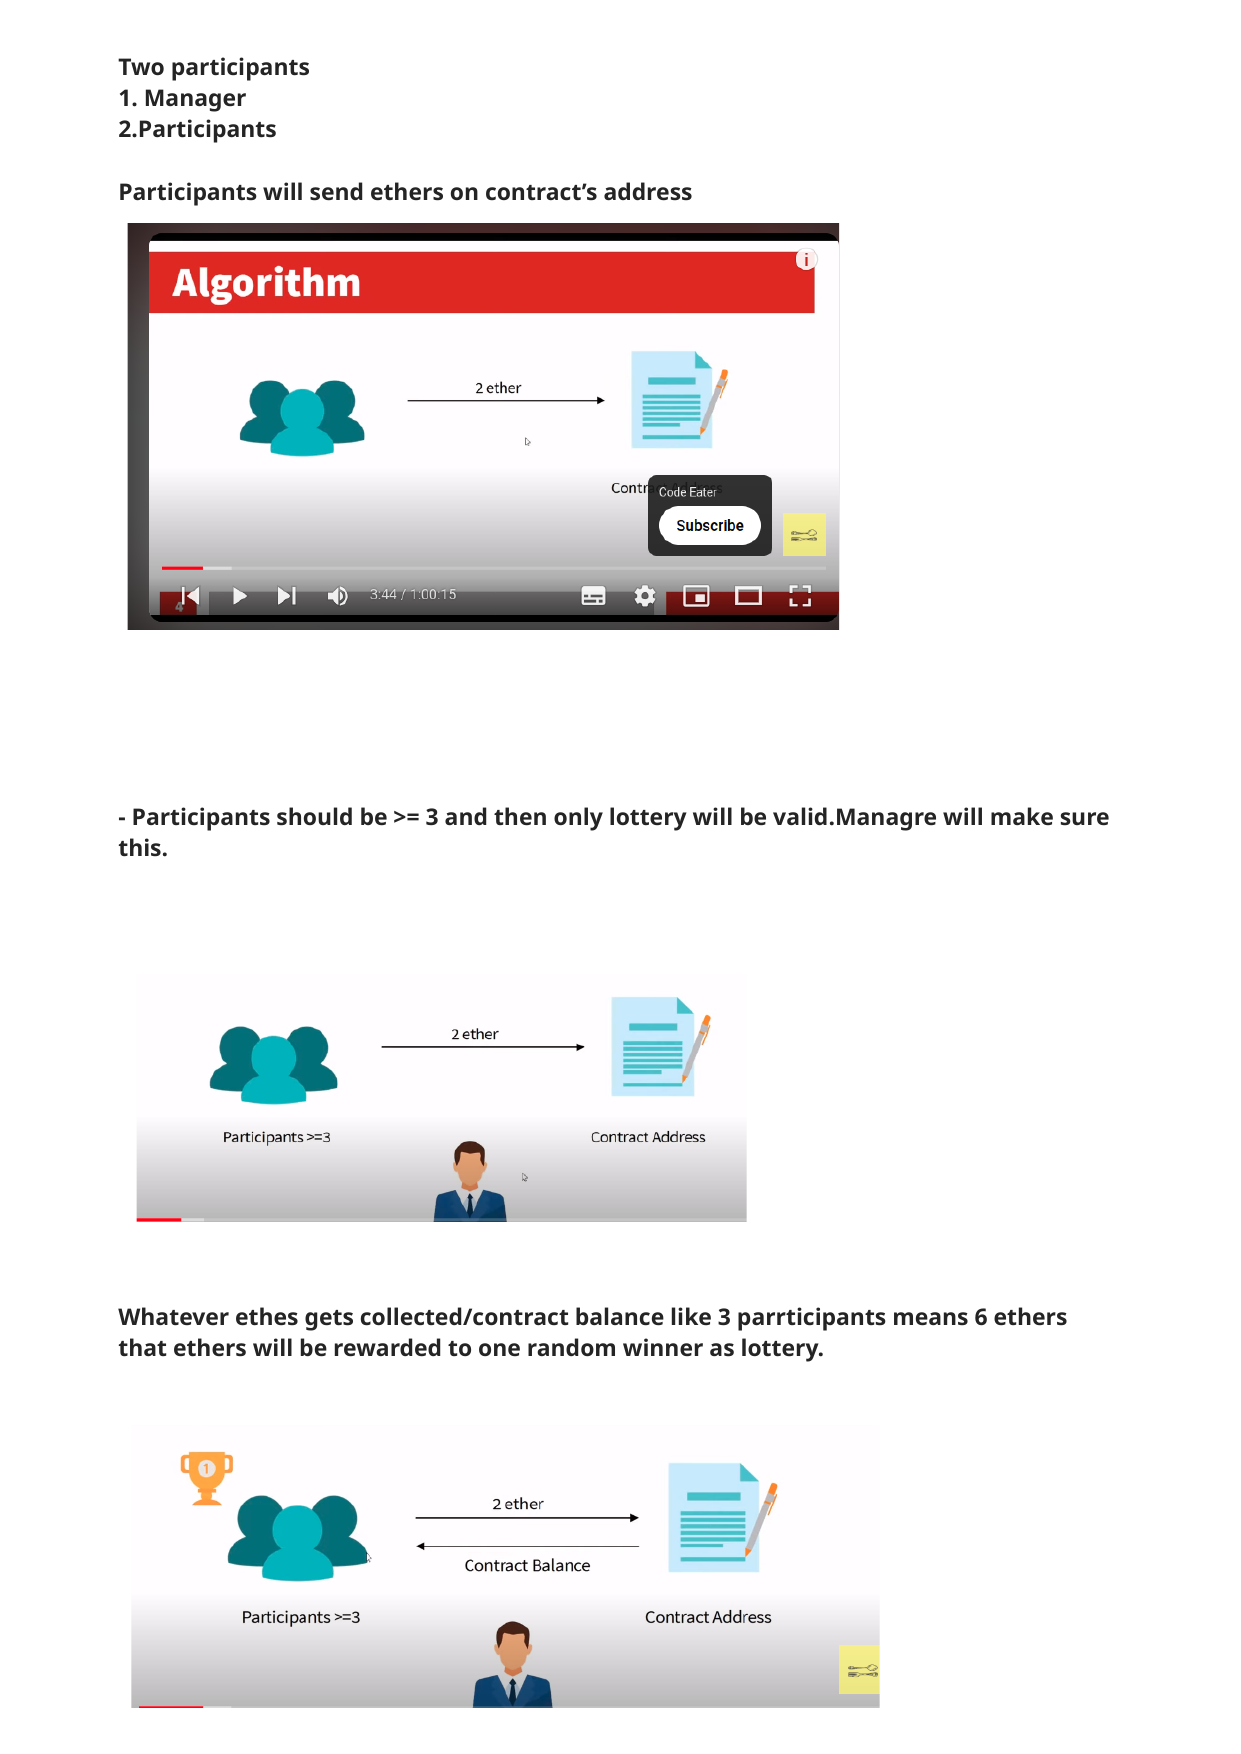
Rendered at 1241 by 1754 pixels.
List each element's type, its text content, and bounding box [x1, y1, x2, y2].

text - Participants should be >= 3 and then only lottery will be valid.Managre will make sure this. [118, 801, 1122, 863]
text 1. Manager [118, 82, 1122, 113]
picture [136, 974, 747, 1222]
text Two participants [118, 51, 1122, 82]
picture [127, 223, 840, 630]
text Whatever ethes gets collected/contract balance like 3 parrticipants means 6 ethers that ethers will be rewarded to one random winner as lottery. [118, 1301, 1122, 1363]
picture [131, 1425, 880, 1708]
text 2.Participants [118, 113, 1122, 144]
text Participants will send ethers on contract’s address [118, 176, 1122, 207]
